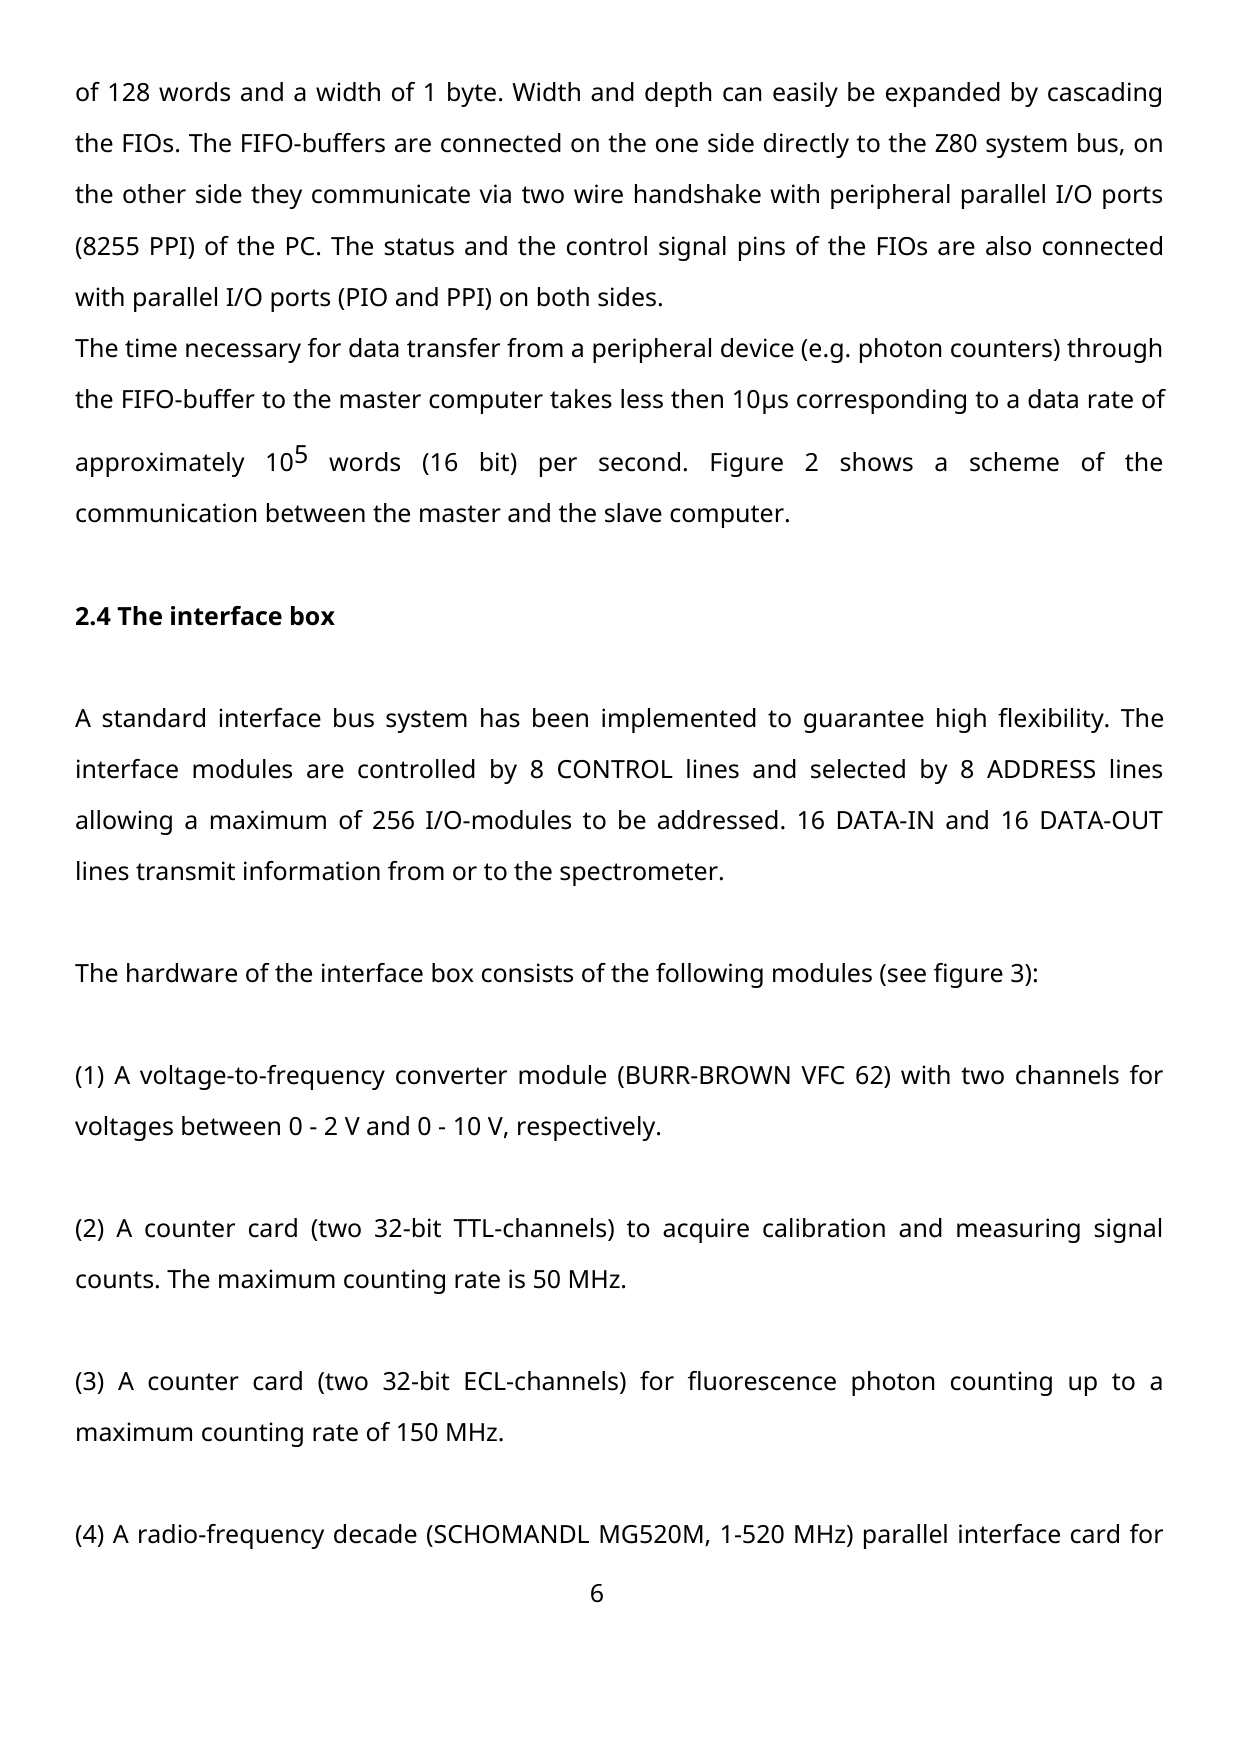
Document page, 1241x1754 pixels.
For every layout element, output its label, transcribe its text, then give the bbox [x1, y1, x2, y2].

text The hardware of the interface box consists of the following modules (see figure 3): [75, 955, 1165, 989]
text of 128 words and a width of 1 byte. Width and depth can easily be expanded by cascading the FIOs. The FIFO-buffers are connected on the one side directly to the Z80 system bus, on the other side they communicate via two wire handshake with peripheral parallel I/O ports (8255 PPI) of the PC. The status and the control signal pins of the FIOs are also connected with parallel I/O ports (PIO and PPI) on both sides. [75, 75, 1165, 313]
text A standard interface bus system has been implemented to guarantee high flexibility. The interface modules are controlled by 8 CONTROL lines and selected by 8 ADDRESS lines allowing a maximum of 256 I/O-modules to be addressed. 16 DATA-IN and 16 DATA-OUT lines transmit information from or to the spectrometer. [75, 700, 1165, 887]
text (2) A counter card (two 32-bit TTL-channels) to acquire calibration and measuring signal counts. The maximum counting rate is 50 MHz. [75, 1211, 1165, 1296]
text 2.4 The interface box [75, 598, 1165, 632]
text (1) A voltage-to-frequency converter module (BURR-BROWN VFC 62) with two channels for voltages between 0 - 2 V and 0 - 10 V, respectively. [75, 1057, 1165, 1143]
text (4) A radio-frequency decade (SCHOMANDL MG520M, 1-520 MHz) parallel interface card for [75, 1517, 1165, 1551]
text The time necessary for data transfer from a peripheral device (e.g. photon counters) through the FIFO-buffer to the master computer takes less then 10μs corresponding to a data rate of approximately 105 words (16 bit) per second. Figure 2 shows a scheme of the communication between the master and the slave computer. [75, 330, 1165, 530]
text (3) A counter card (two 32-bit ECL-channels) for fluorescence photon counting up to a maximum counting rate of 150 MHz. [75, 1364, 1165, 1449]
